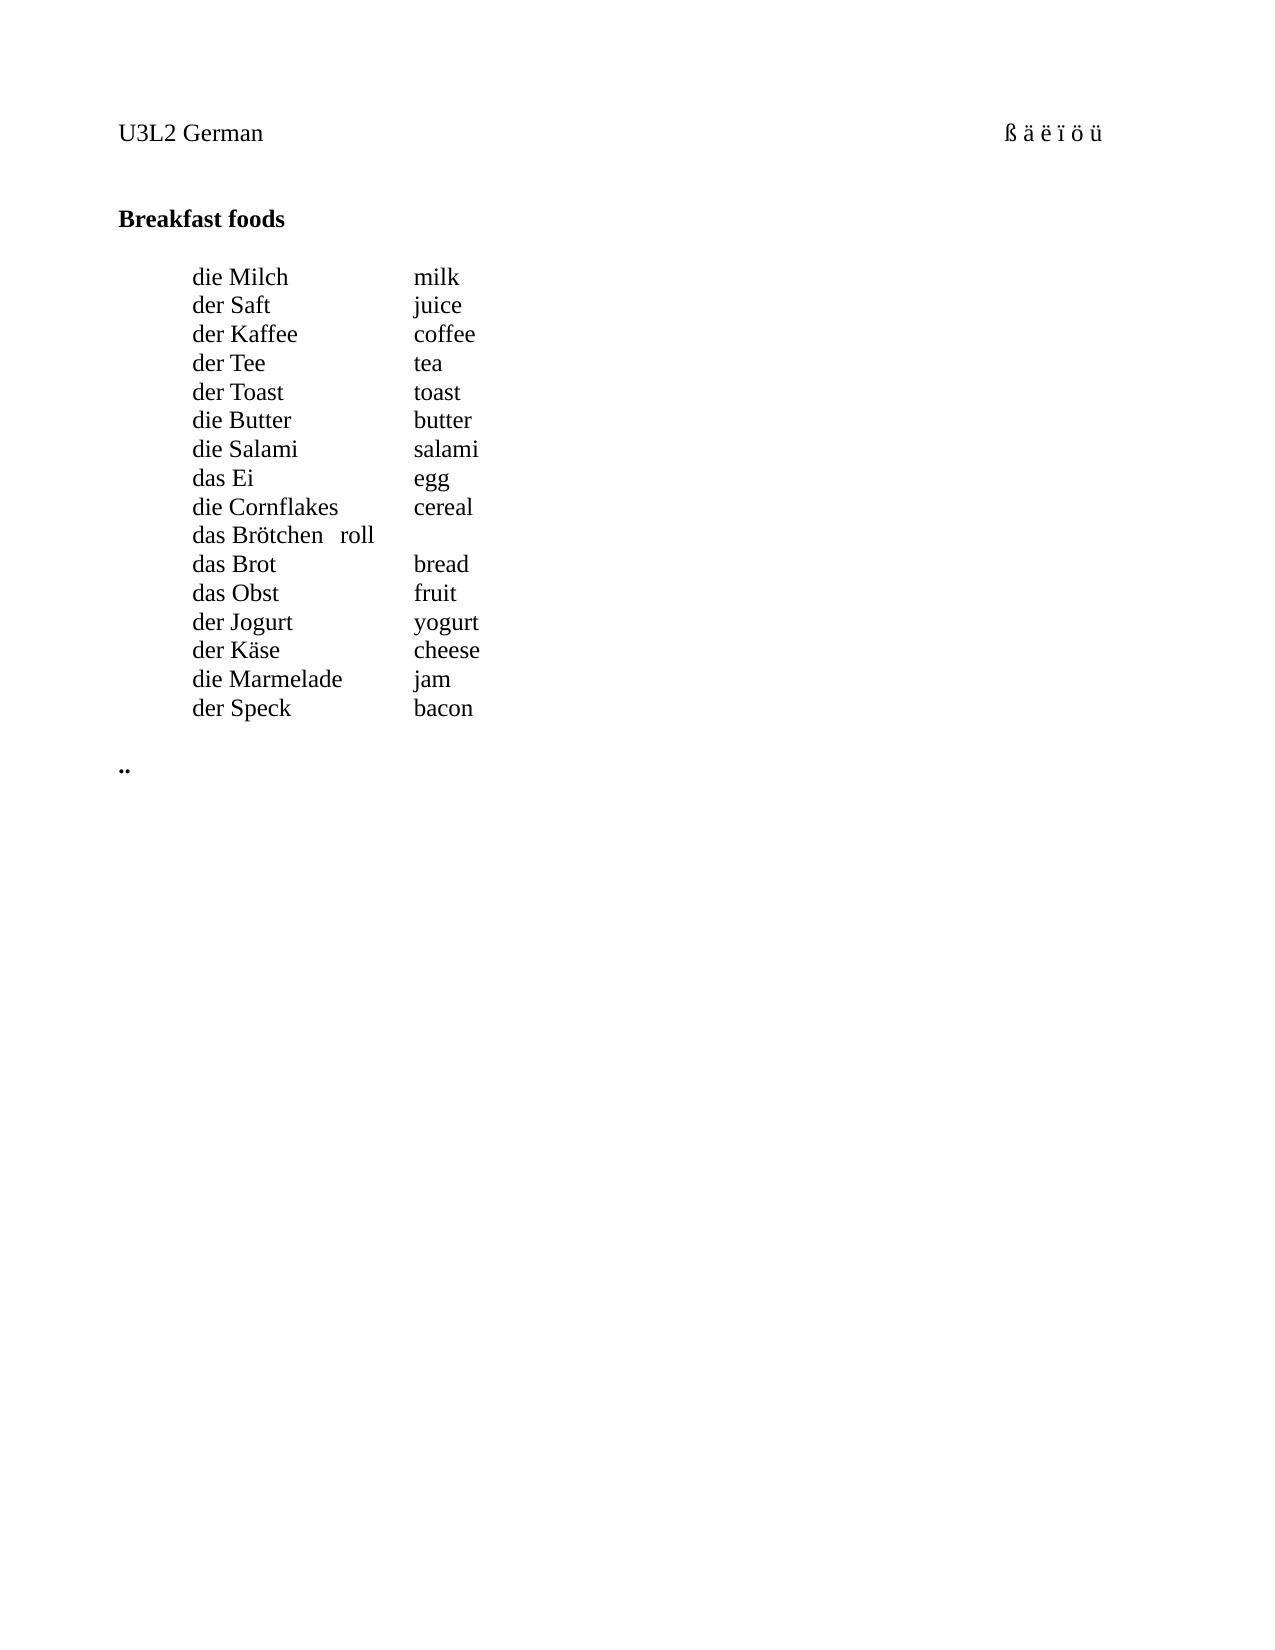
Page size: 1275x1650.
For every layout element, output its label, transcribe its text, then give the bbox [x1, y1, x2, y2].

text U3L2 German ß ä ë ï ö ü [118, 118, 1157, 147]
text die Butter butter [118, 406, 1157, 434]
text der Speck bacon [118, 693, 1157, 722]
text der Saft juice [118, 291, 1157, 319]
text das Brot bread [118, 549, 1157, 578]
text das Obst fruit [118, 578, 1157, 607]
text .. [118, 751, 1157, 779]
text die Cornflakes cereal [118, 492, 1157, 521]
text der Toast toast [118, 377, 1157, 406]
text die Salami salami [118, 434, 1157, 463]
text der Kaffee coffee [118, 319, 1157, 348]
text der Käse cheese [118, 636, 1157, 664]
text die Milch milk [118, 262, 1157, 291]
text das Brötchen roll [118, 521, 1157, 549]
text der Tee tea [118, 348, 1157, 377]
text das Ei egg [118, 463, 1157, 492]
text der Jogurt yogurt [118, 607, 1157, 636]
text die Marmelade jam [118, 664, 1157, 693]
text Breakfast foods [118, 204, 1157, 233]
